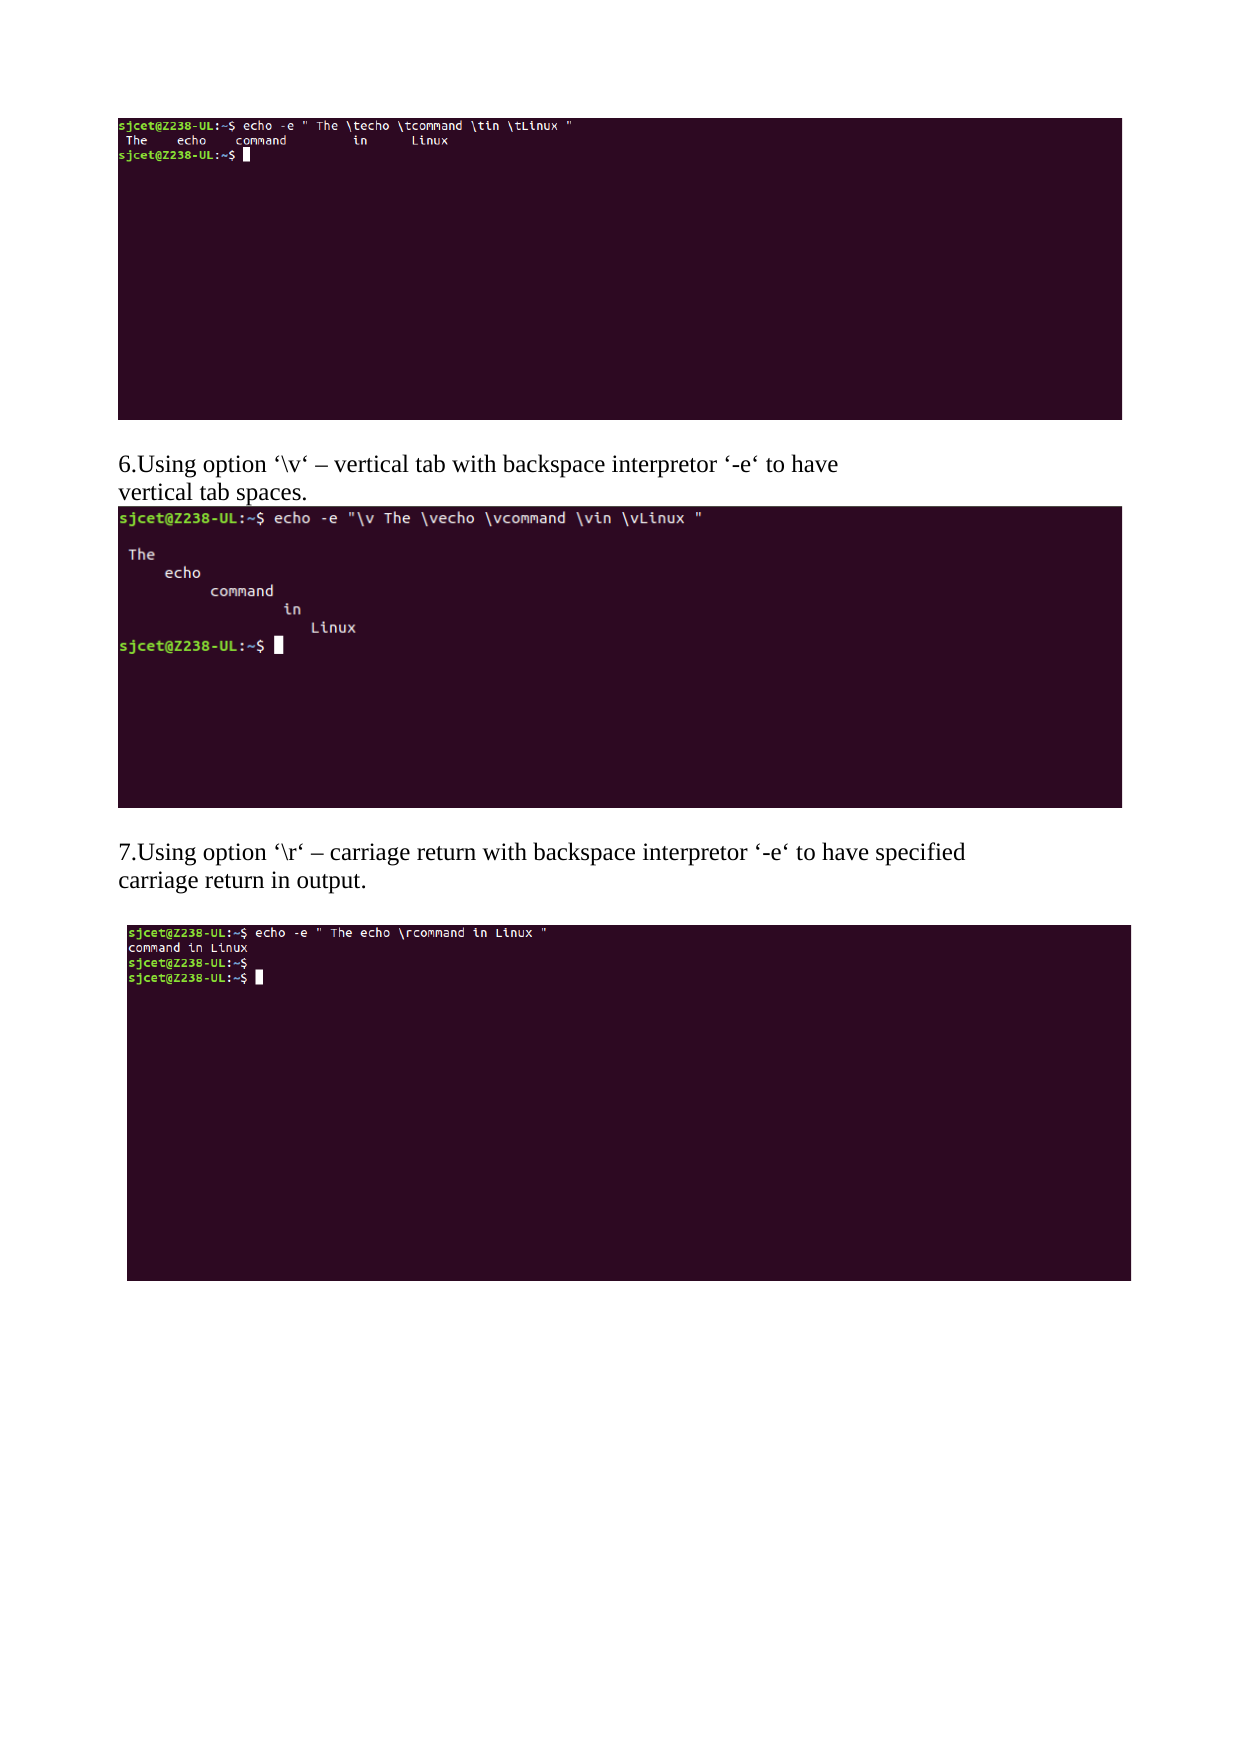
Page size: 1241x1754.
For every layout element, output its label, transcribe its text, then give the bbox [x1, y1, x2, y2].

text 7.Using option ‘\r‘ – carriage return with backspace interpretor ‘-e‘ to have specified [118, 837, 1122, 866]
picture [127, 925, 1132, 1281]
text carriage return in output. [118, 866, 1122, 894]
text 6.Using option ‘\v‘ – vertical tab with backspace interpretor ‘-e‘ to have [118, 449, 1122, 477]
picture [118, 118, 1123, 420]
text vertical tab spaces. [118, 477, 1122, 506]
picture [118, 506, 1123, 808]
